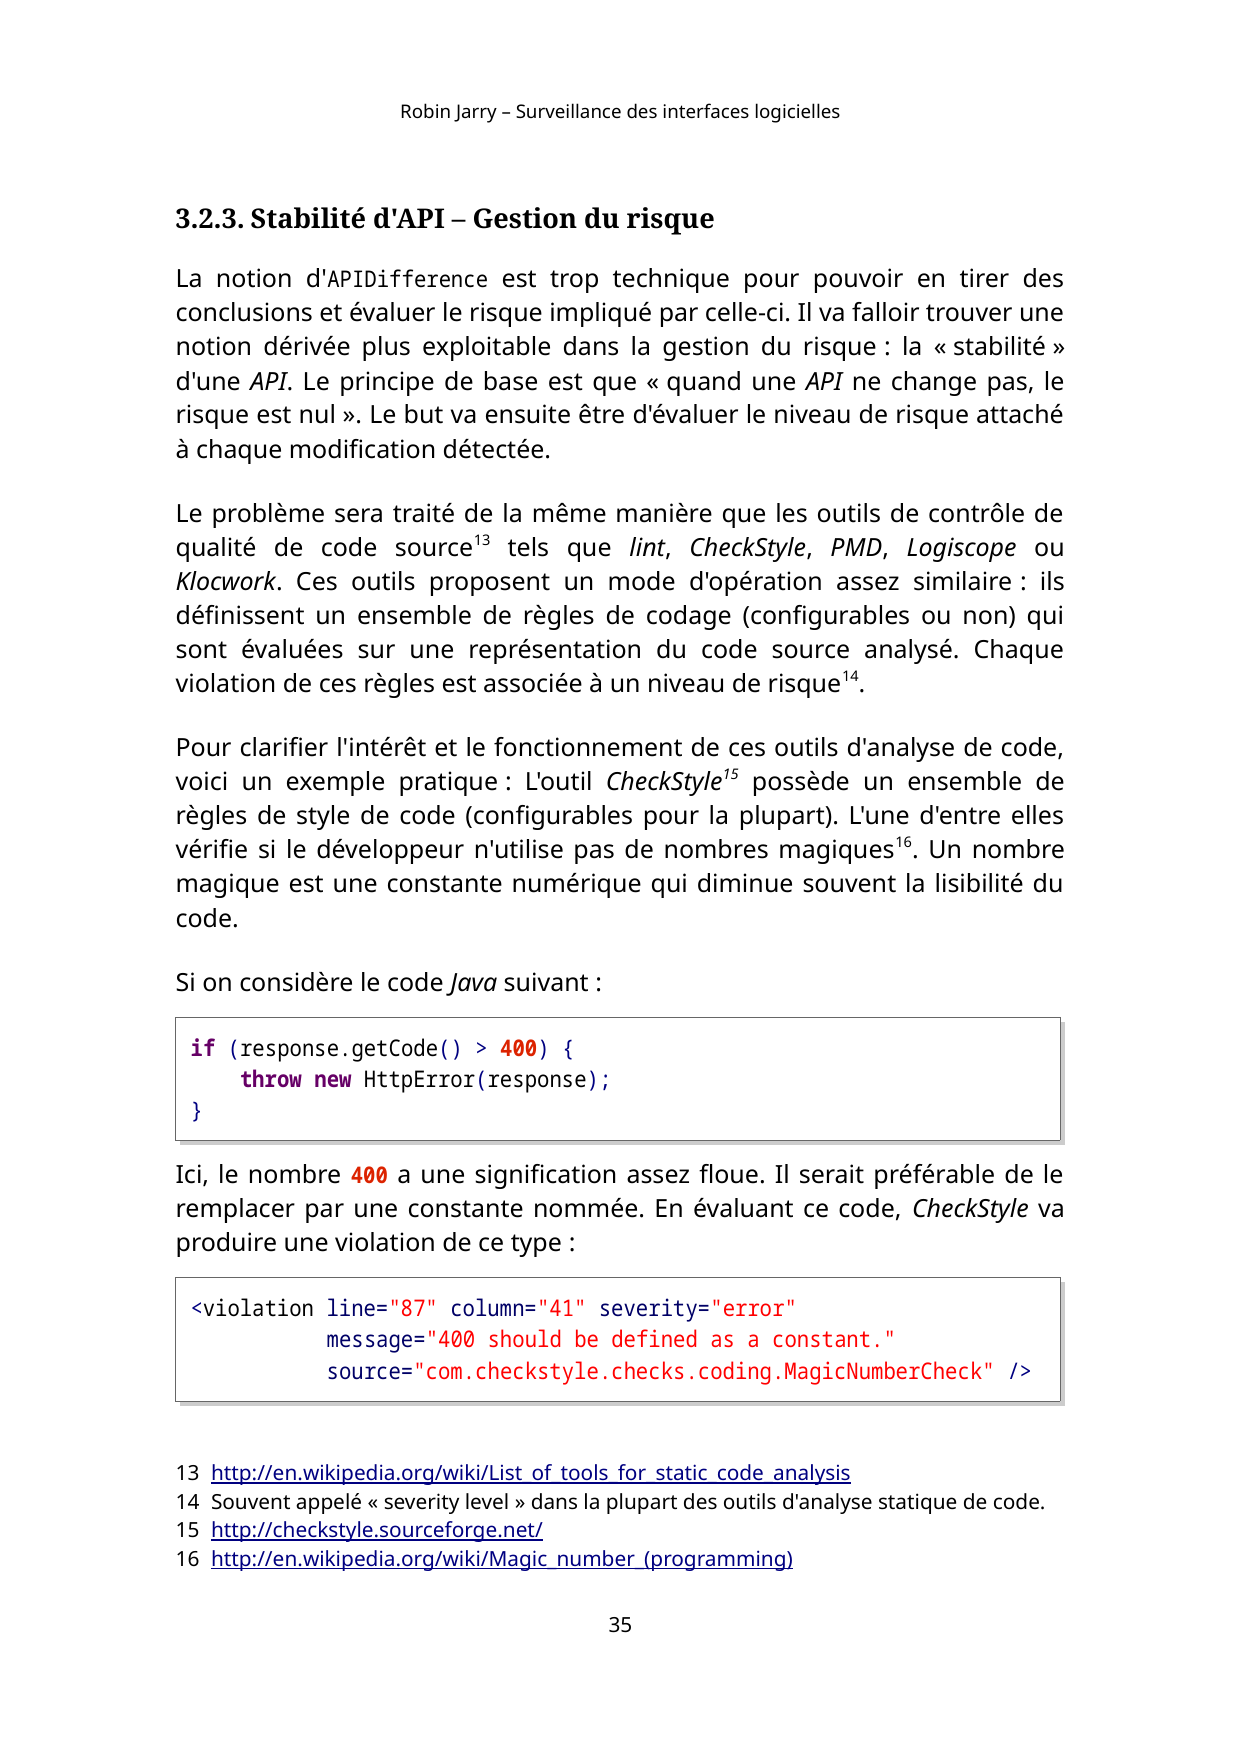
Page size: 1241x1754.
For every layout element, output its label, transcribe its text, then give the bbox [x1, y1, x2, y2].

text http://checkstyle.sourceforge.net/ [175, 1515, 1065, 1544]
text <violation line="87" column="41" severity="error" [176, 1278, 1060, 1308]
text La notion d'APIDifference est trop technique pour pouvoir en tirer des conclusions et évaluer le risque impliqué par celle-ci. Il va falloir trouver une notion dérivée plus exploitable dans la gestion du risque : la « stabilité » d'une API. Le principe de base est que « quand une API ne change pas, le risque est nul ». Le but va ensuite être d'évaluer le niveau de risque attaché à chaque modification détectée. [175, 261, 1065, 465]
text Souvent appelé « severity level » dans la plupart des outils d'analyse statique de code. [175, 1487, 1065, 1515]
text } [176, 1079, 1060, 1140]
text Si on considère le code Java suivant : [175, 964, 1065, 998]
text Ici, le nombre 400 a une signification assez floue. Il serait préférable de le remplacer par une constante nommée. En évaluant ce code, CheckStyle va produire une violation de ce type : [175, 1157, 1065, 1259]
text source="com.checkstyle.checks.coding.MagicNumberCheck" /> [176, 1340, 1060, 1401]
text if (response.getCode() > 400) { [176, 1018, 1060, 1048]
text http://en.wikipedia.org/wiki/List_of_tools_for_static_code_analysis [175, 1458, 1065, 1487]
subtitle Stabilité d'API – Gestion du risque [175, 200, 1065, 237]
text throw new HttpError(response); [176, 1048, 1060, 1079]
text Le problème sera traité de la même manière que les outils de contrôle de qualité de code source tels que lint, CheckStyle, PMD, Logiscope ou Klocwork. Ces outils proposent un mode d'opération assez similaire : ils définissent un ensemble de règles de codage (configurables ou non) qui sont évaluées sur une représentation du code source analysé. Chaque violation de ces règles est associée à un niveau de risque. [175, 495, 1065, 700]
text http://en.wikipedia.org/wiki/Magic_number_(programming) [175, 1544, 1065, 1572]
text message="400 should be defined as a constant." [176, 1308, 1060, 1340]
text Pour clarifier l'intérêt et le fonctionnement de ces outils d'analyse de code, voici un exemple pratique : L'outil CheckStyle possède un ensemble de règles de style de code (configurables pour la plupart). L'une d'entre elles vérifie si le développeur n'utilise pas de nombres magiques. Un nombre magique est une constante numérique qui diminue souvent la lisibilité du code. [175, 730, 1065, 934]
